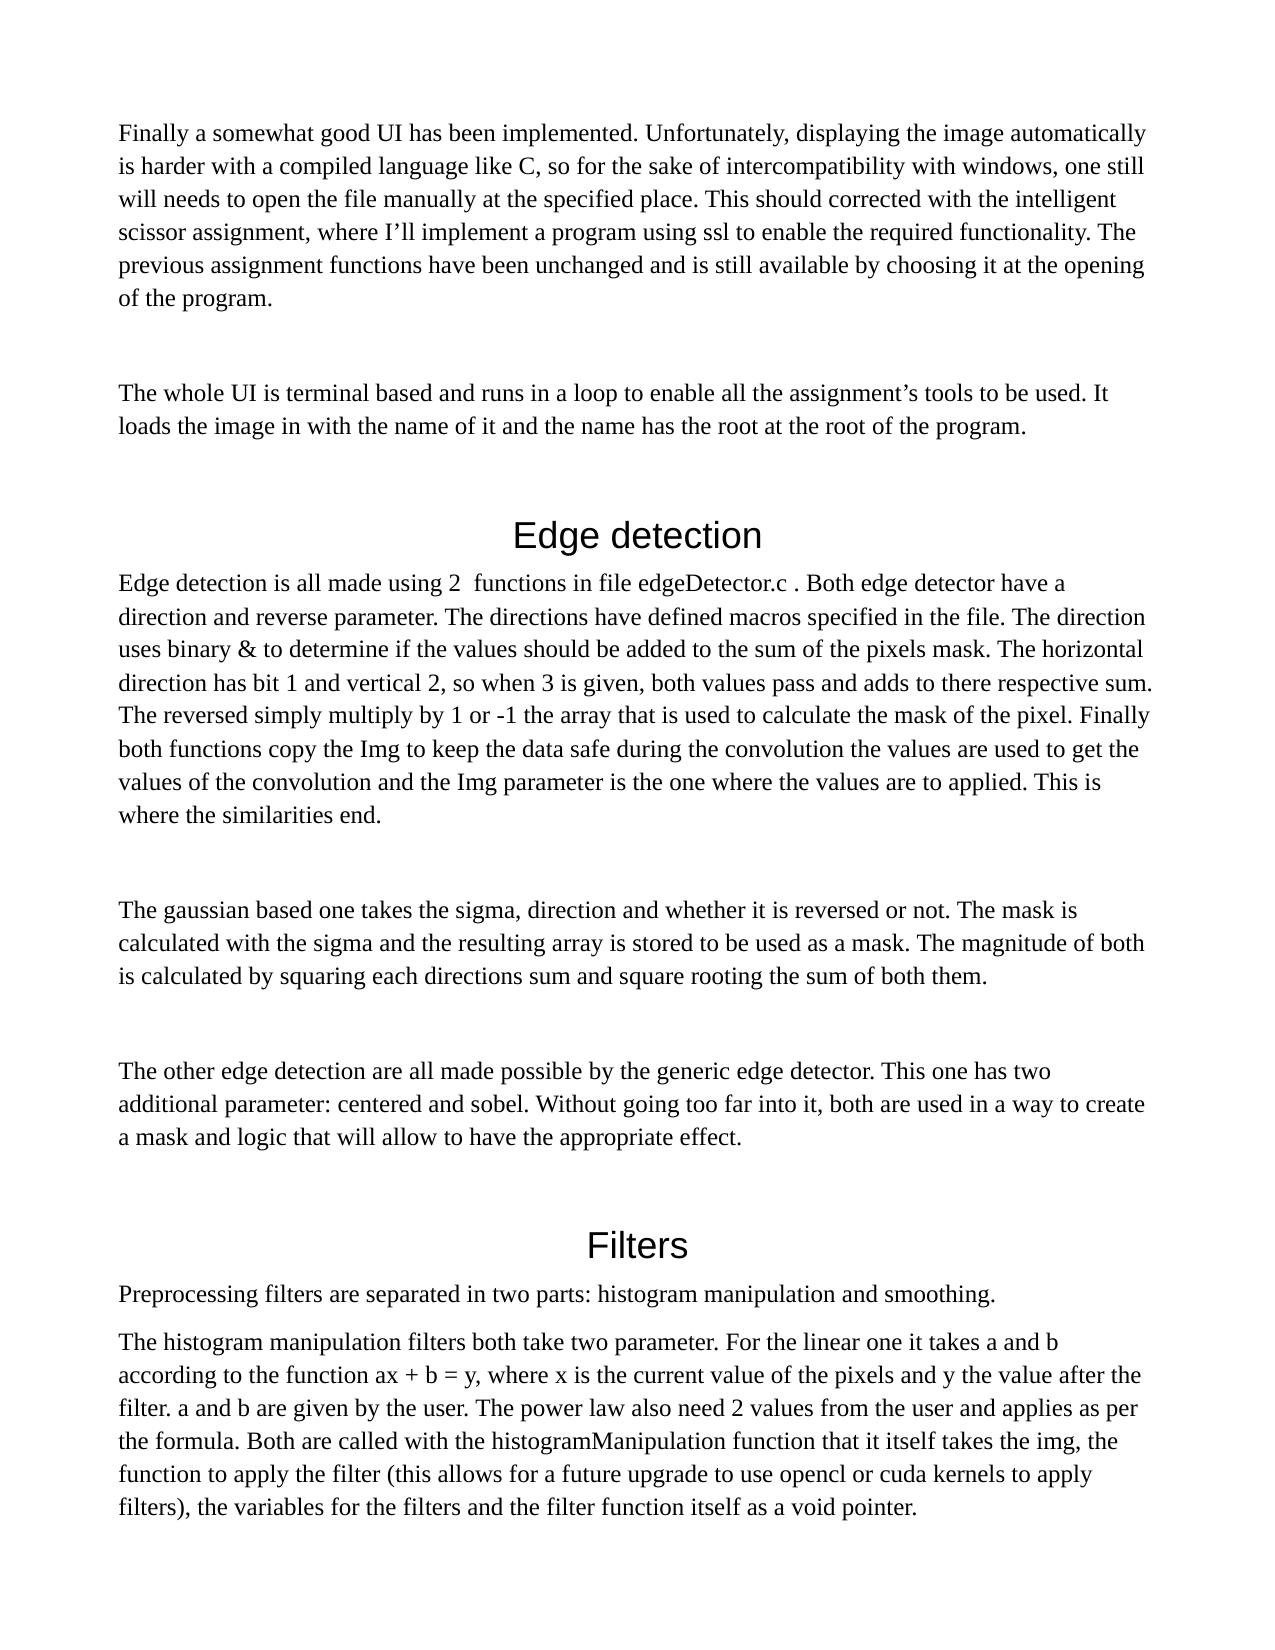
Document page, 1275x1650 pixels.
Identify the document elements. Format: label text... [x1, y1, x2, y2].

text Edge detection is all made using 2 functions in file edgeDetector.c . Both edge detector have a direction and reverse parameter. The directions have defined macros specified in the file. The direction uses binary & to determine if the values should be added to the sum of the pixels mask. The horizontal direction has bit 1 and vertical 2, so when 3 is given, both values pass and adds to there respective sum. The reversed simply multiply by 1 or -1 the array that is used to calculate the mask of the pixel. Finally both functions copy the Img to keep the data safe during the convolution the values are used to get the values of the convolution and the Img parameter is the one where the values are to applied. This is where the similarities end. [118, 568, 1157, 828]
text The whole UI is terminal based and runs in a loop to enable all the assignment’s tools to be used. It loads the image in with the name of it and the name has the root at the root of the program. [118, 378, 1157, 440]
text Preprocessing filters are separated in two parts: histogram manipulation and smoothing. [118, 1279, 1157, 1308]
text The other edge detection are all made possible by the generic edge detector. This one has two additional parameter: centered and sobel. Without going too far into it, both are used in a way to create a mask and logic that will allow to have the appropriate effect. [118, 1056, 1157, 1151]
subtitle Filters [118, 1224, 1157, 1267]
text Finally a somewhat good UI has been implemented. Unfortunately, displaying the image automatically is harder with a compiled language like C, so for the sake of intercompatibility with windows, one still will needs to open the file manually at the specified place. This should corrected with the intelligent scissor assignment, where I’ll implement a program using ssl to enable the required functionality. The previous assignment functions have been unchanged and is still available by choosing it at the opening of the program. [118, 118, 1157, 312]
subtitle Edge detection [118, 513, 1157, 556]
text The histogram manipulation filters both take two parameter. For the linear one it takes a and b according to the function ax + b = y, where x is the current value of the pixels and y the value after the filter. a and b are given by the user. The power law also need 2 values from the user and applies as per the formula. Both are called with the histogramManipulation function that it itself takes the img, the function to apply the filter (this allows for a future upgrade to use opencl or cuda kernels to apply filters), the variables for the filters and the filter function itself as a void pointer. [118, 1327, 1157, 1521]
text The gaussian based one takes the sigma, direction and whether it is reversed or not. The mask is calculated with the sigma and the resulting array is stored to be used as a mask. The magnitude of both is calculated by squaring each directions sum and square rooting the sum of both them. [118, 895, 1157, 990]
